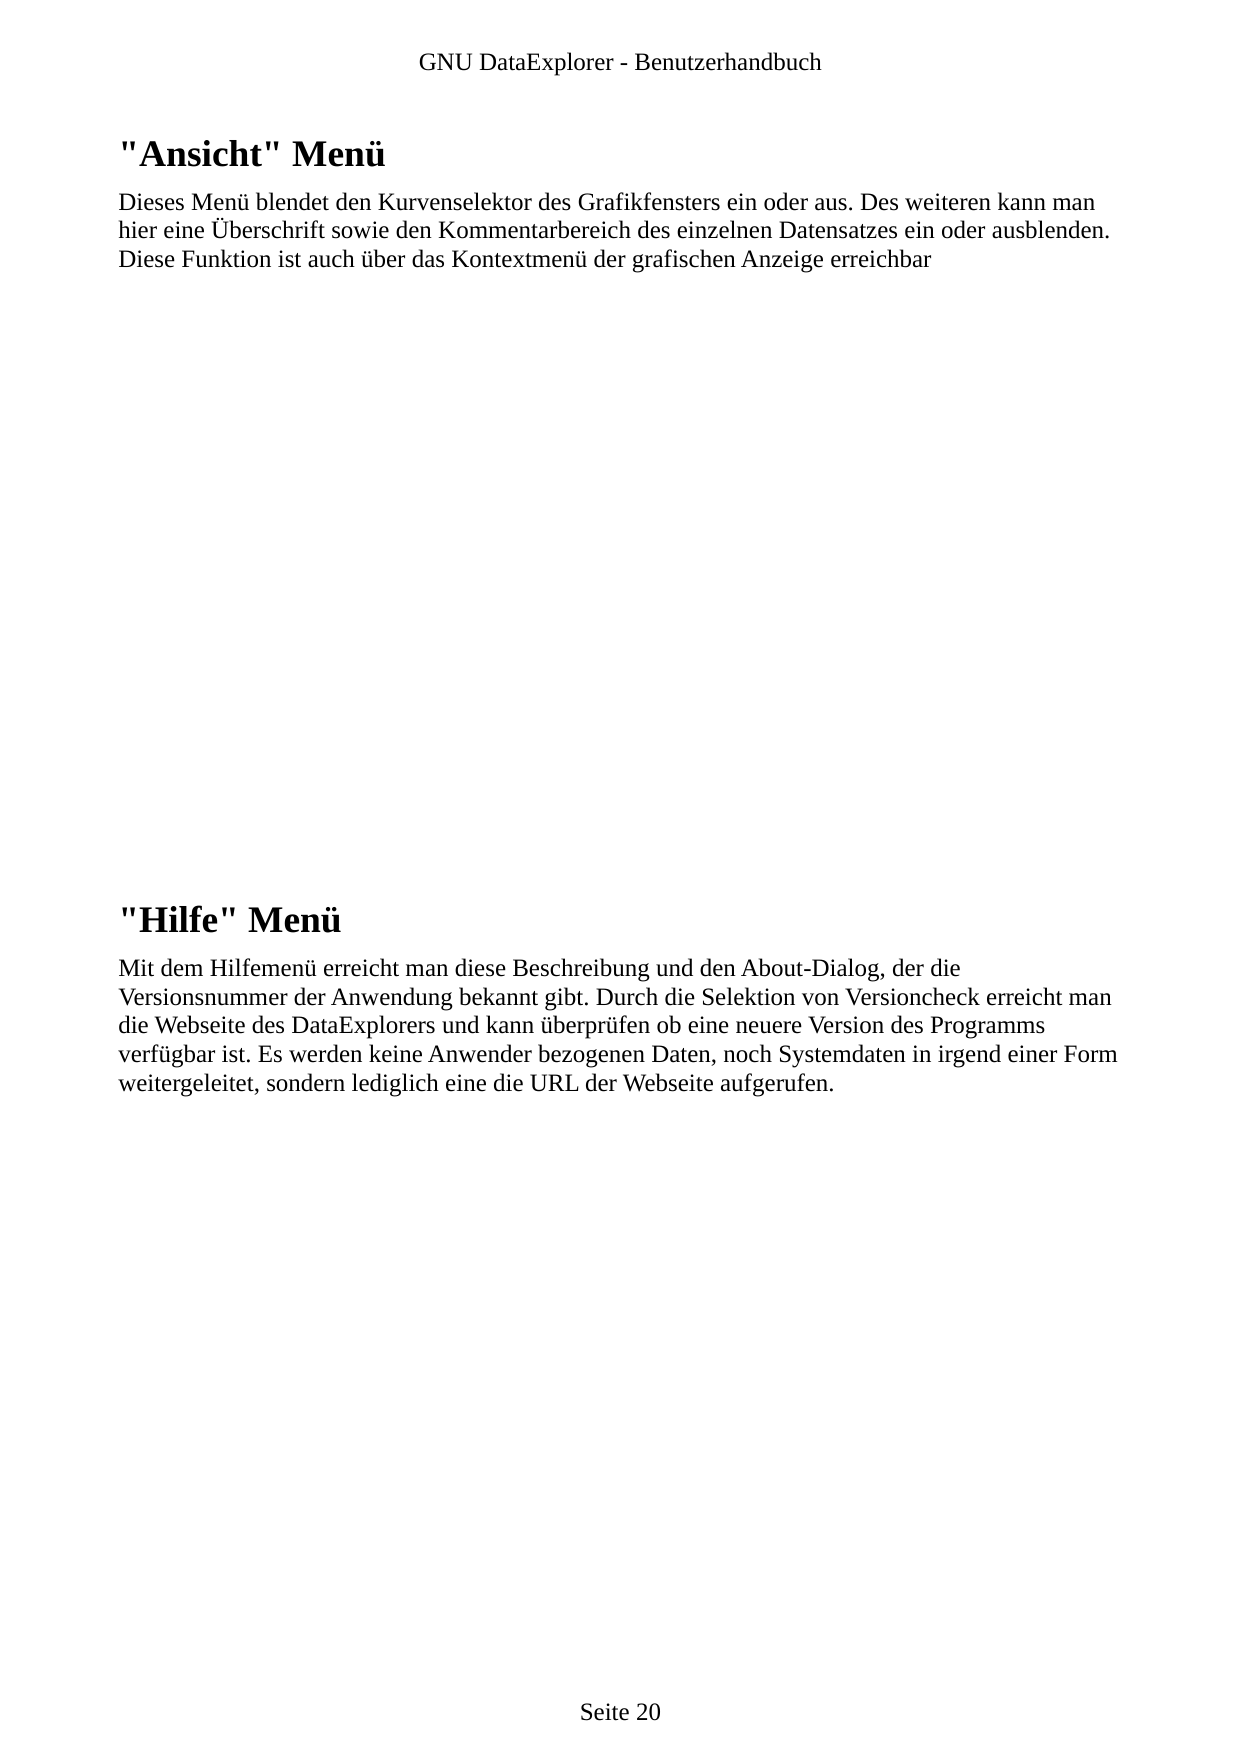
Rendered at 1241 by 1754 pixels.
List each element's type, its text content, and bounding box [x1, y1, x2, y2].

text Dieses Menü blendet den Kurvenselektor des Grafikfensters ein oder aus. Des weiteren kann man hier eine Überschrift sowie den Kommentarbereich des einzelnen Datensatzes ein oder ausblenden. Diese Funktion ist auch über das Kontextmenü der grafischen Anzeige erreichbar [118, 187, 1122, 273]
subtitle "Ansicht" Menü [118, 131, 1122, 174]
text Mit dem Hilfemenü erreicht man diese Beschreibung und den About-Dialog, der die Versionsnummer der Anwendung bekannt gibt. Durch die Selektion von Versioncheck erreicht man die Webseite des DataExplorers und kann überprüfen ob eine neuere Version des Programms verfügbar ist. Es werden keine Anwender bezogenen Daten, noch Systemdaten in irgend einer Form weitergeleitet, sondern lediglich eine die URL der Webseite aufgerufen. [118, 953, 1122, 1097]
subtitle "Hilfe" Menü [118, 897, 1122, 940]
